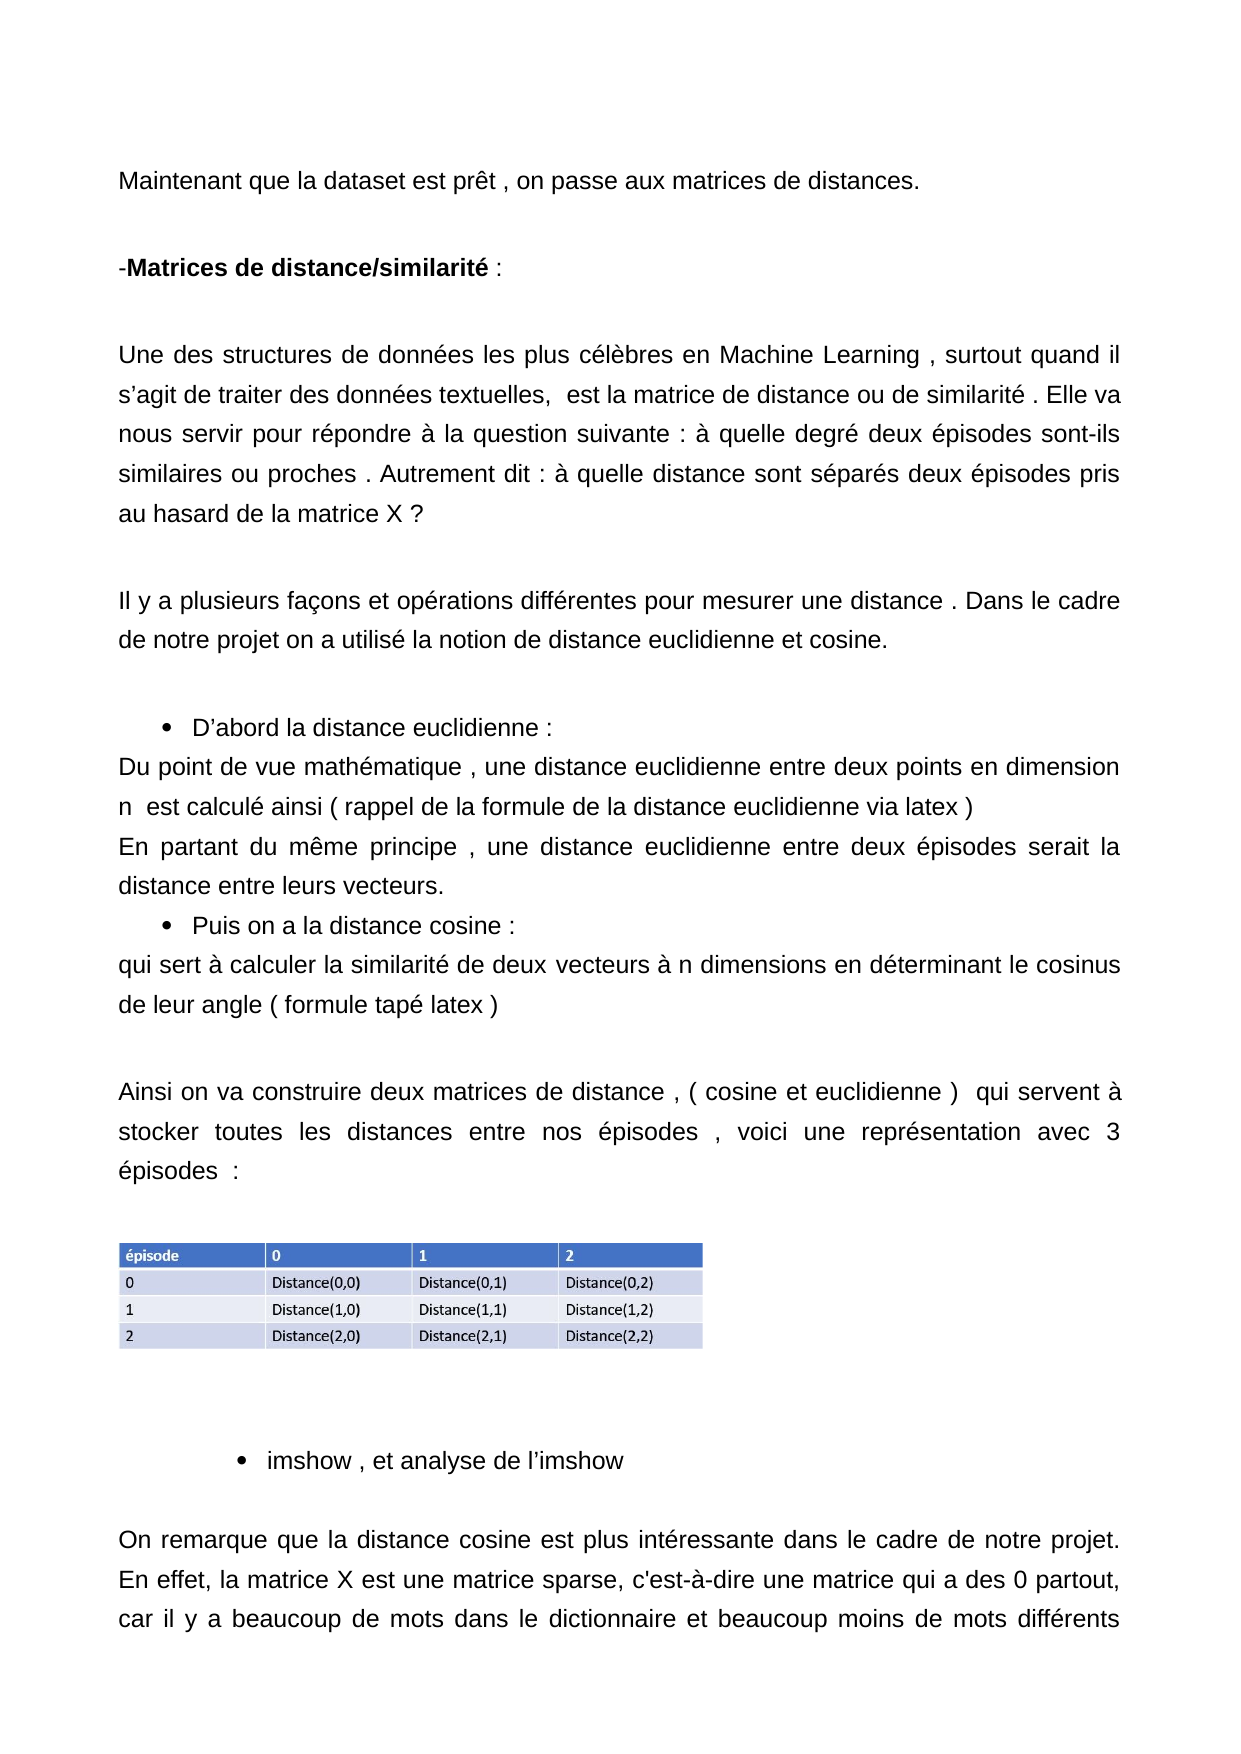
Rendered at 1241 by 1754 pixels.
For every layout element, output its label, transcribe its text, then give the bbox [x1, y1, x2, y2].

text qui sert à calculer la similarité de deux vecteurs à n dimensions en déterminant le cosinus de leur angle ( formule tapé latex ) [118, 950, 1122, 1019]
text Une des structures de données les plus célèbres en Machine Learning , surtout quand il s’agit de traiter des données textuelles, est la matrice de distance ou de similarité . Elle va nous servir pour répondre à la question suivante : à quelle degré deux épisodes sont-ils similaires ou proches . Autrement dit : à quelle distance sont séparés deux épisodes pris au hasard de la matrice X ? [118, 340, 1122, 527]
text Il y a plusieurs façons et opérations différentes pour mesurer une distance . Dans le cadre de notre projet on a utilisé la notion de distance euclidienne et cosine. [118, 586, 1122, 654]
list Puis on a la distance cosine : [162, 911, 1122, 939]
text On remarque que la distance cosine est plus intéressante dans le cadre de notre projet. En effet, la matrice X est une matrice sparse, c'est-à-dire une matrice qui a des 0 partout, car il y a beaucoup de mots dans le dictionnaire et beaucoup moins de mots différents [118, 1525, 1122, 1633]
list imshow , et analyse de l’imshow [237, 1446, 1122, 1474]
picture [118, 1243, 703, 1349]
text -Matrices de distance/similarité : [118, 253, 1122, 282]
text Maintenant que la dataset est prêt , on passe aux matrices de distances. [118, 166, 1122, 194]
text Ainsi on va construire deux matrices de distance , ( cosine et euclidienne ) qui servent à stocker toutes les distances entre nos épisodes , voici une représentation avec 3 épisodes : [118, 1077, 1122, 1185]
text En partant du même principe , une distance euclidienne entre deux épisodes serait la distance entre leurs vecteurs. [118, 831, 1122, 900]
text Du point de vue mathématique , une distance euclidienne entre deux points en dimension n est calculé ainsi ( rappel de la formule de la distance euclidienne via latex ) [118, 752, 1122, 821]
list D’abord la distance euclidienne : [162, 712, 1122, 741]
